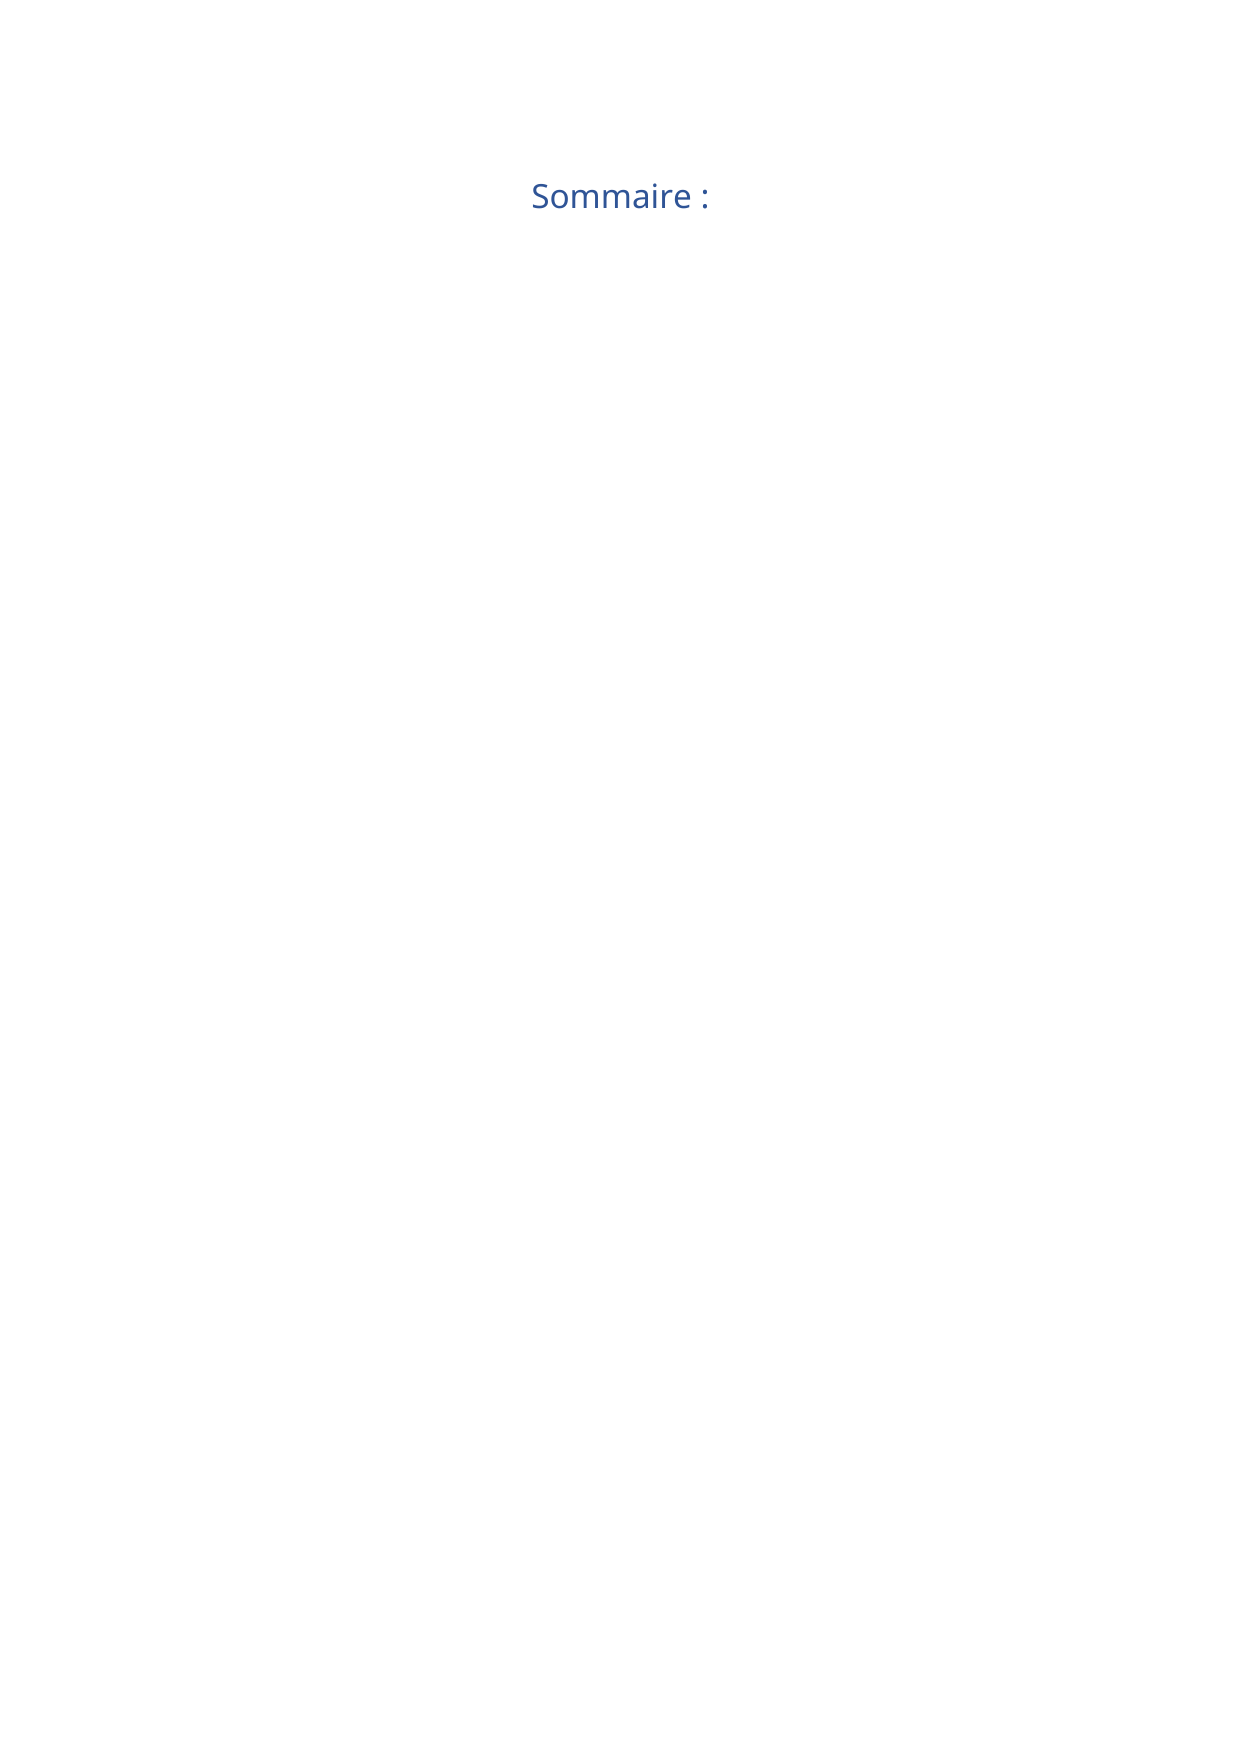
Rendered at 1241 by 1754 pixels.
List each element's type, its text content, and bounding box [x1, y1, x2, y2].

subtitle Sommaire : [148, 173, 1093, 218]
